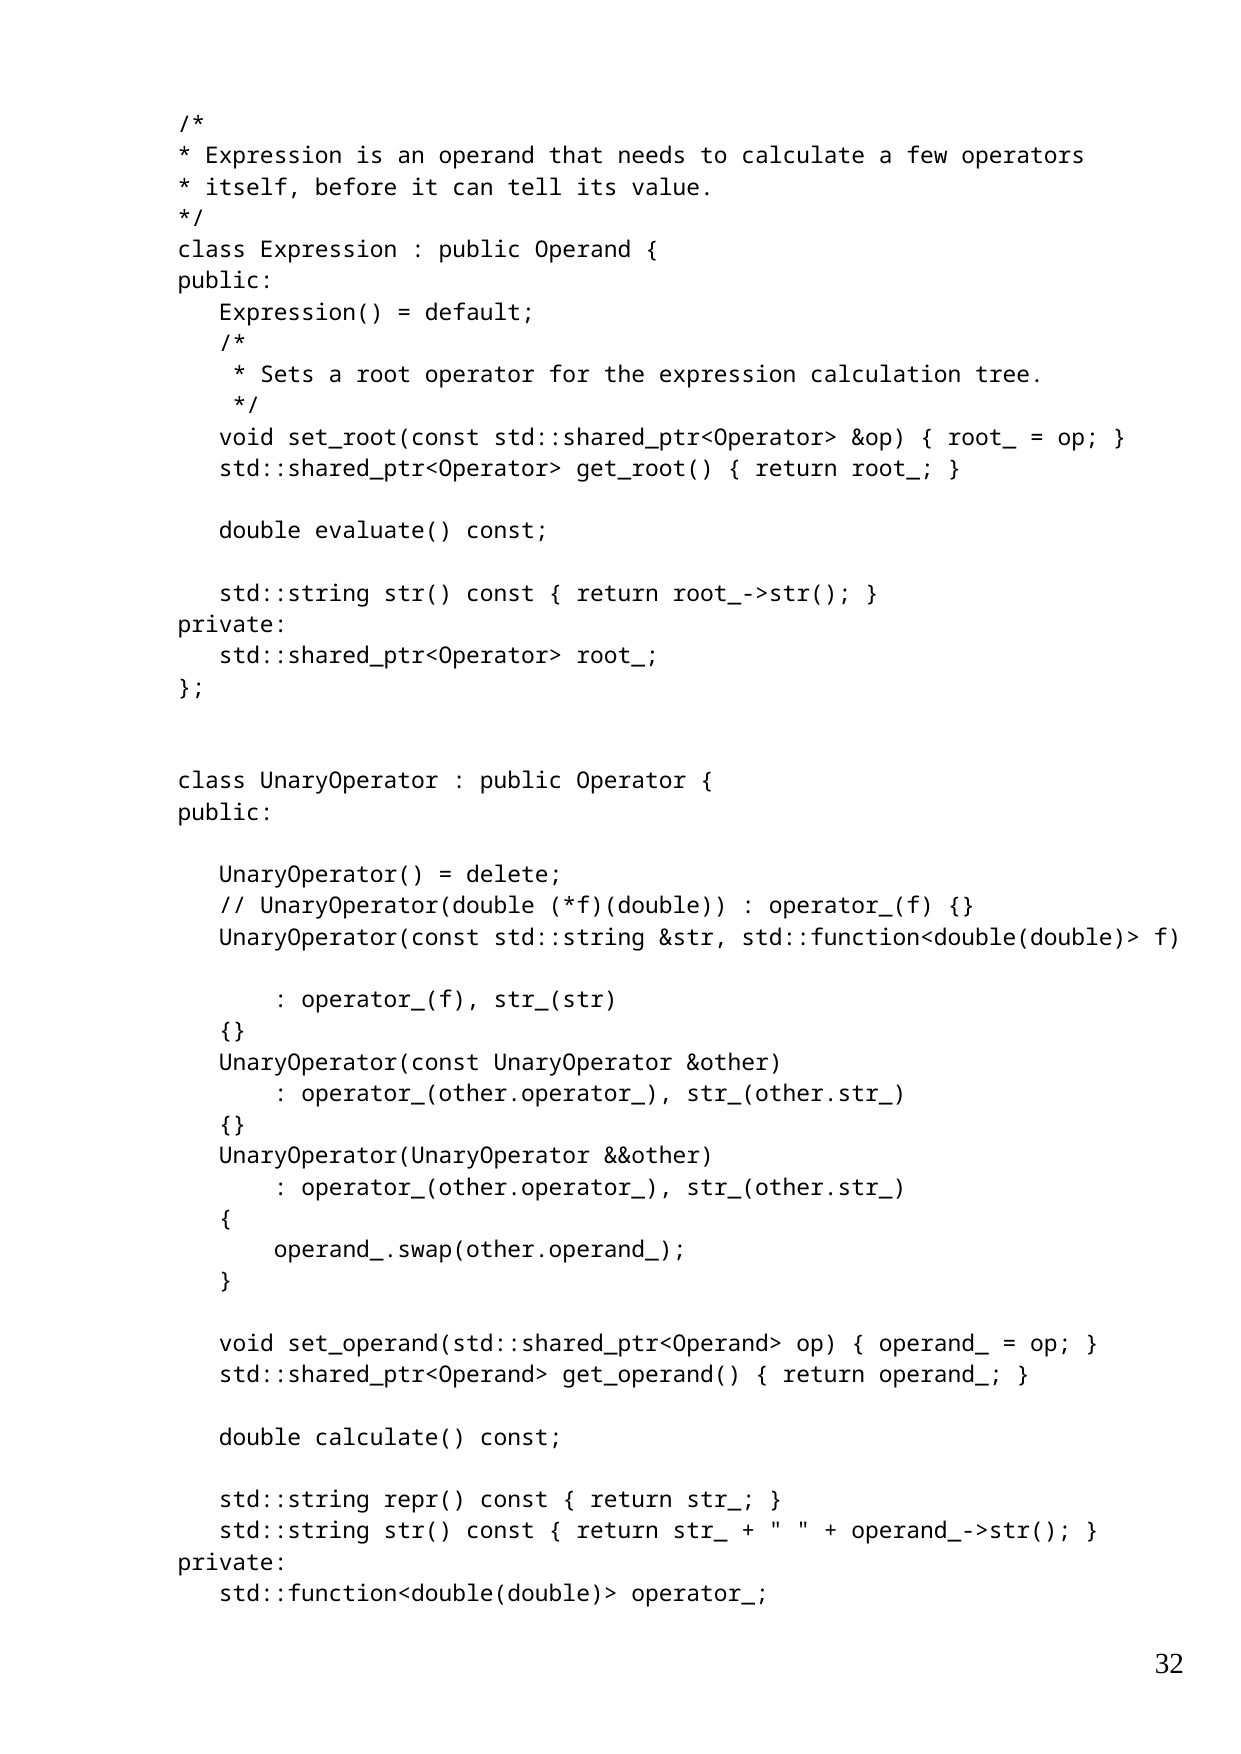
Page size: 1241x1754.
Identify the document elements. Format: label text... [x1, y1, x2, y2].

text /* * Expression is an operand that needs to calculate a few operators * itself, before it can tell its value. */ class Expression : public Operand { public: Expression() = default; /* * Sets a root operator for the expression calculation tree. */ void set_root(const std::shared_ptr<Operator> &op) { root_ = op; } std::shared_ptr<Operator> get_root() { return root_; } double evaluate() const; std::string str() const { return root_->str(); } private: std::shared_ptr<Operator> root_; }; class UnaryOperator : public Operator { public: UnaryOperator() = delete; // UnaryOperator(double (*f)(double)) : operator_(f) {} UnaryOperator(const std::string &str, std::function<double(double)> f) : operator_(f), str_(str) {} UnaryOperator(const UnaryOperator &other) : operator_(other.operator_), str_(other.str_) {} UnaryOperator(UnaryOperator &&other) : operator_(other.operator_), str_(other.str_) { operand_.swap(other.operand_); } void set_operand(std::shared_ptr<Operand> op) { operand_ = op; } std::shared_ptr<Operand> get_operand() { return operand_; } double calculate() const; std::string repr() const { return str_; } std::string str() const { return str_ + " " + operand_->str(); } private: std::function<double(double)> operator_; [177, 108, 1183, 1608]
